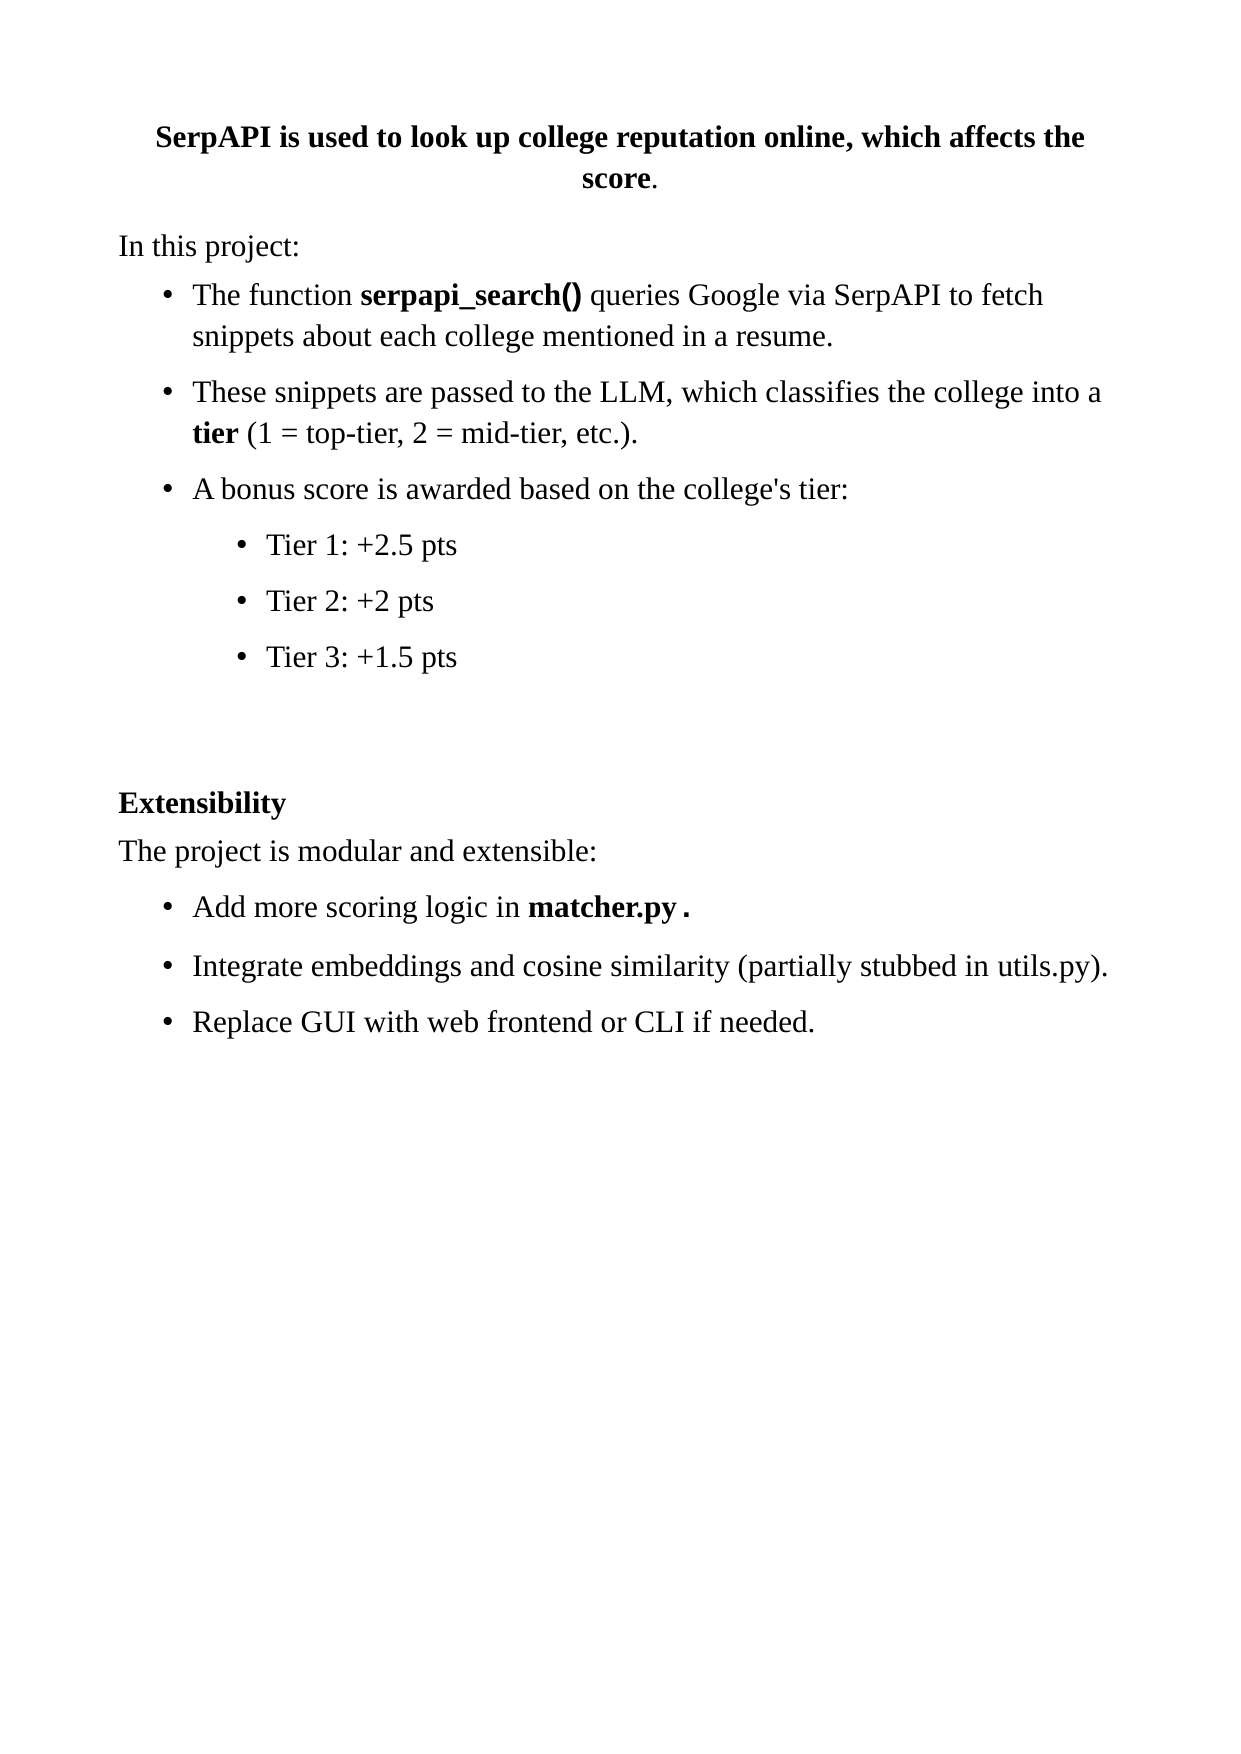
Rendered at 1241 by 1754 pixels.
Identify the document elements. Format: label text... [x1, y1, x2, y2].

subtitle In this project: [118, 228, 1122, 264]
list The function serpapi_search() queries Google via SerpAPI to fetch snippets about each college mentioned in a resume. [162, 276, 1122, 353]
text SerpAPI is used to look up college reputation online, which affects the score. [118, 118, 1122, 195]
list Tier 3: +1.5 pts [236, 638, 1122, 674]
list Integrate embeddings and cosine similarity (partially stubbed in utils.py). [162, 947, 1122, 983]
list Replace GUI with web frontend or CLI if needed. [162, 1003, 1122, 1039]
list Add more scoring logic in matcher.py. [162, 888, 1122, 927]
list Tier 2: +2 pts [236, 582, 1122, 618]
list A bonus score is awarded based on the college's tier: [162, 471, 1122, 506]
list These snippets are passed to the LLM, which classifies the college into a tier (1 = top-tier, 2 = mid-tier, etc.). [162, 373, 1122, 451]
text The project is modular and extensible: [118, 832, 1122, 868]
subtitle Extensibility [118, 784, 1122, 820]
list Tier 1: +2.5 pts [236, 526, 1122, 562]
